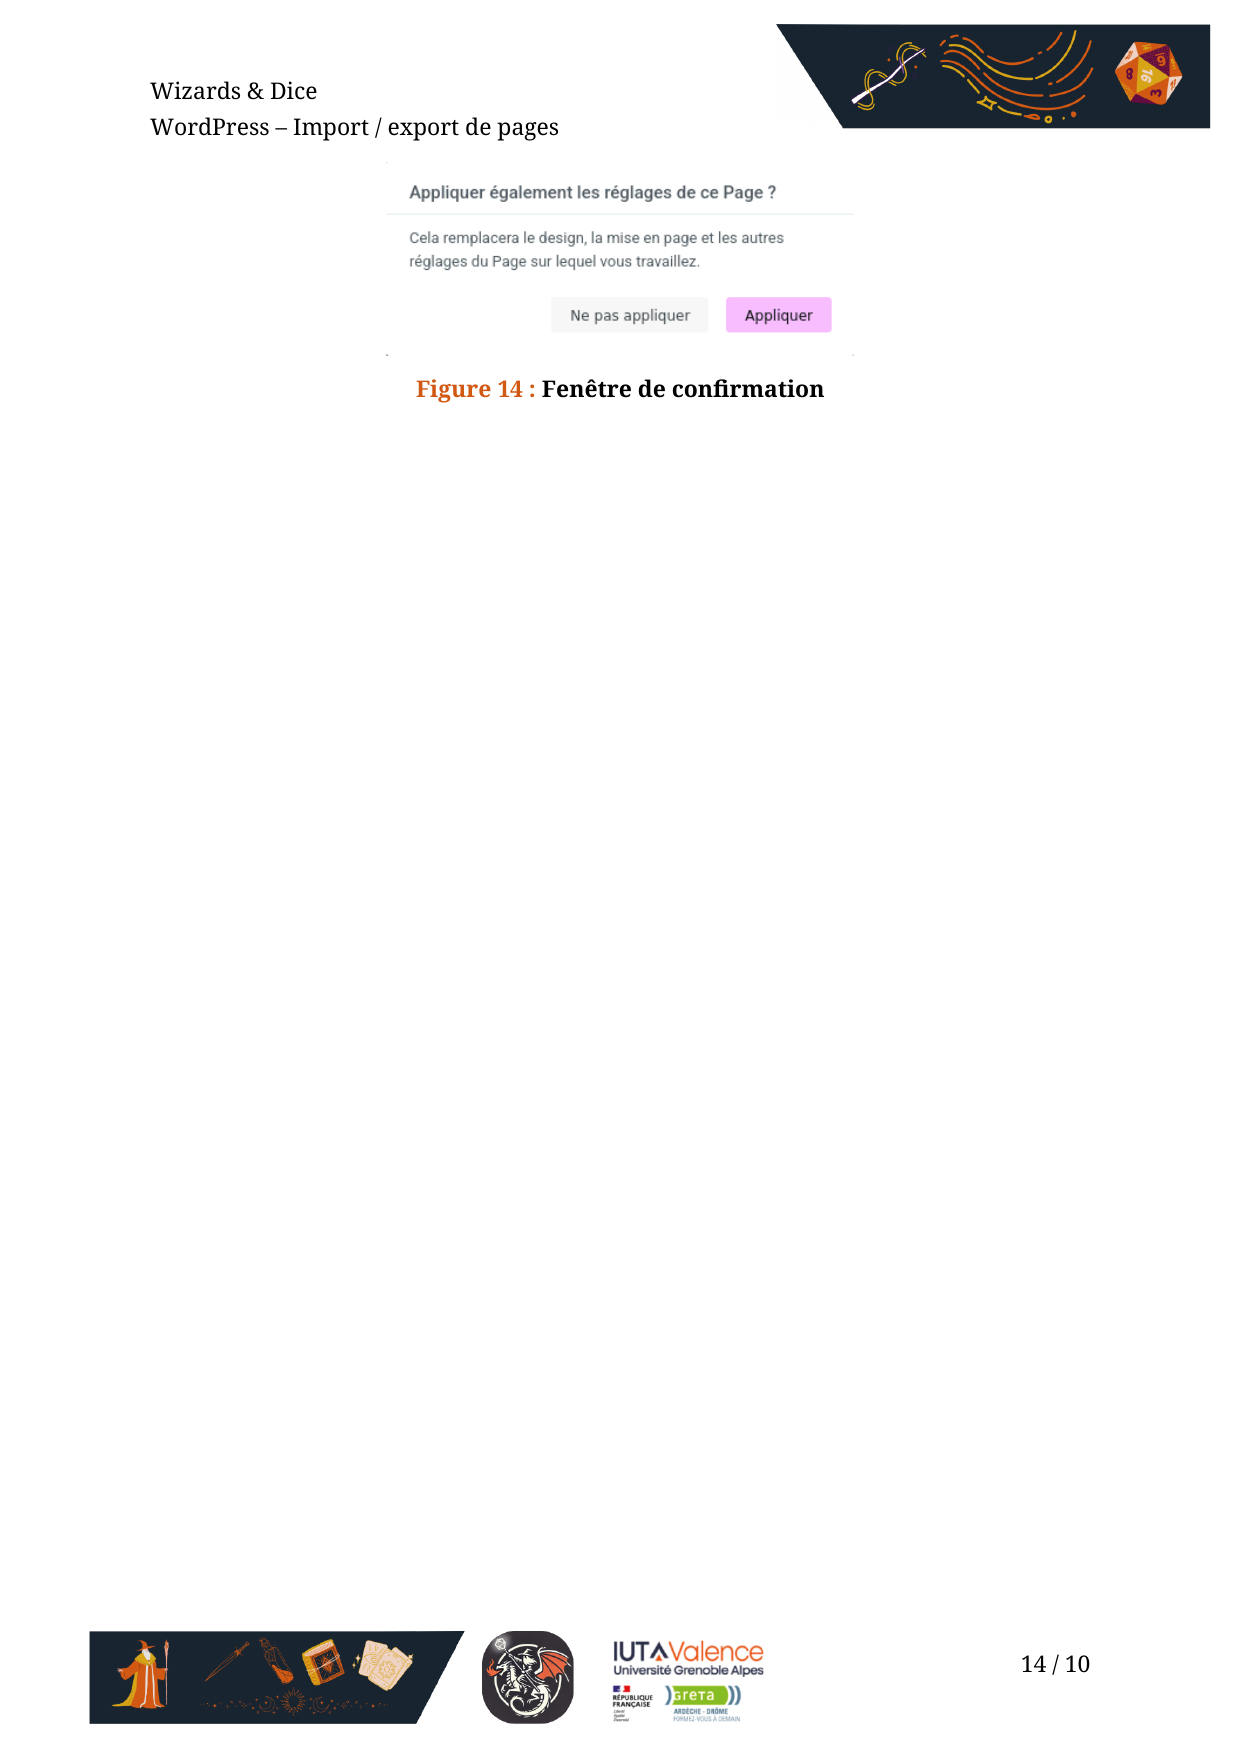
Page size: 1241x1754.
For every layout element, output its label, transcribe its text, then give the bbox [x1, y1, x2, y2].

text Figure 14 : Fenêtre de confirmation [387, 356, 854, 404]
picture [771, 21, 1218, 131]
picture [386, 162, 854, 356]
picture [81, 1620, 788, 1733]
